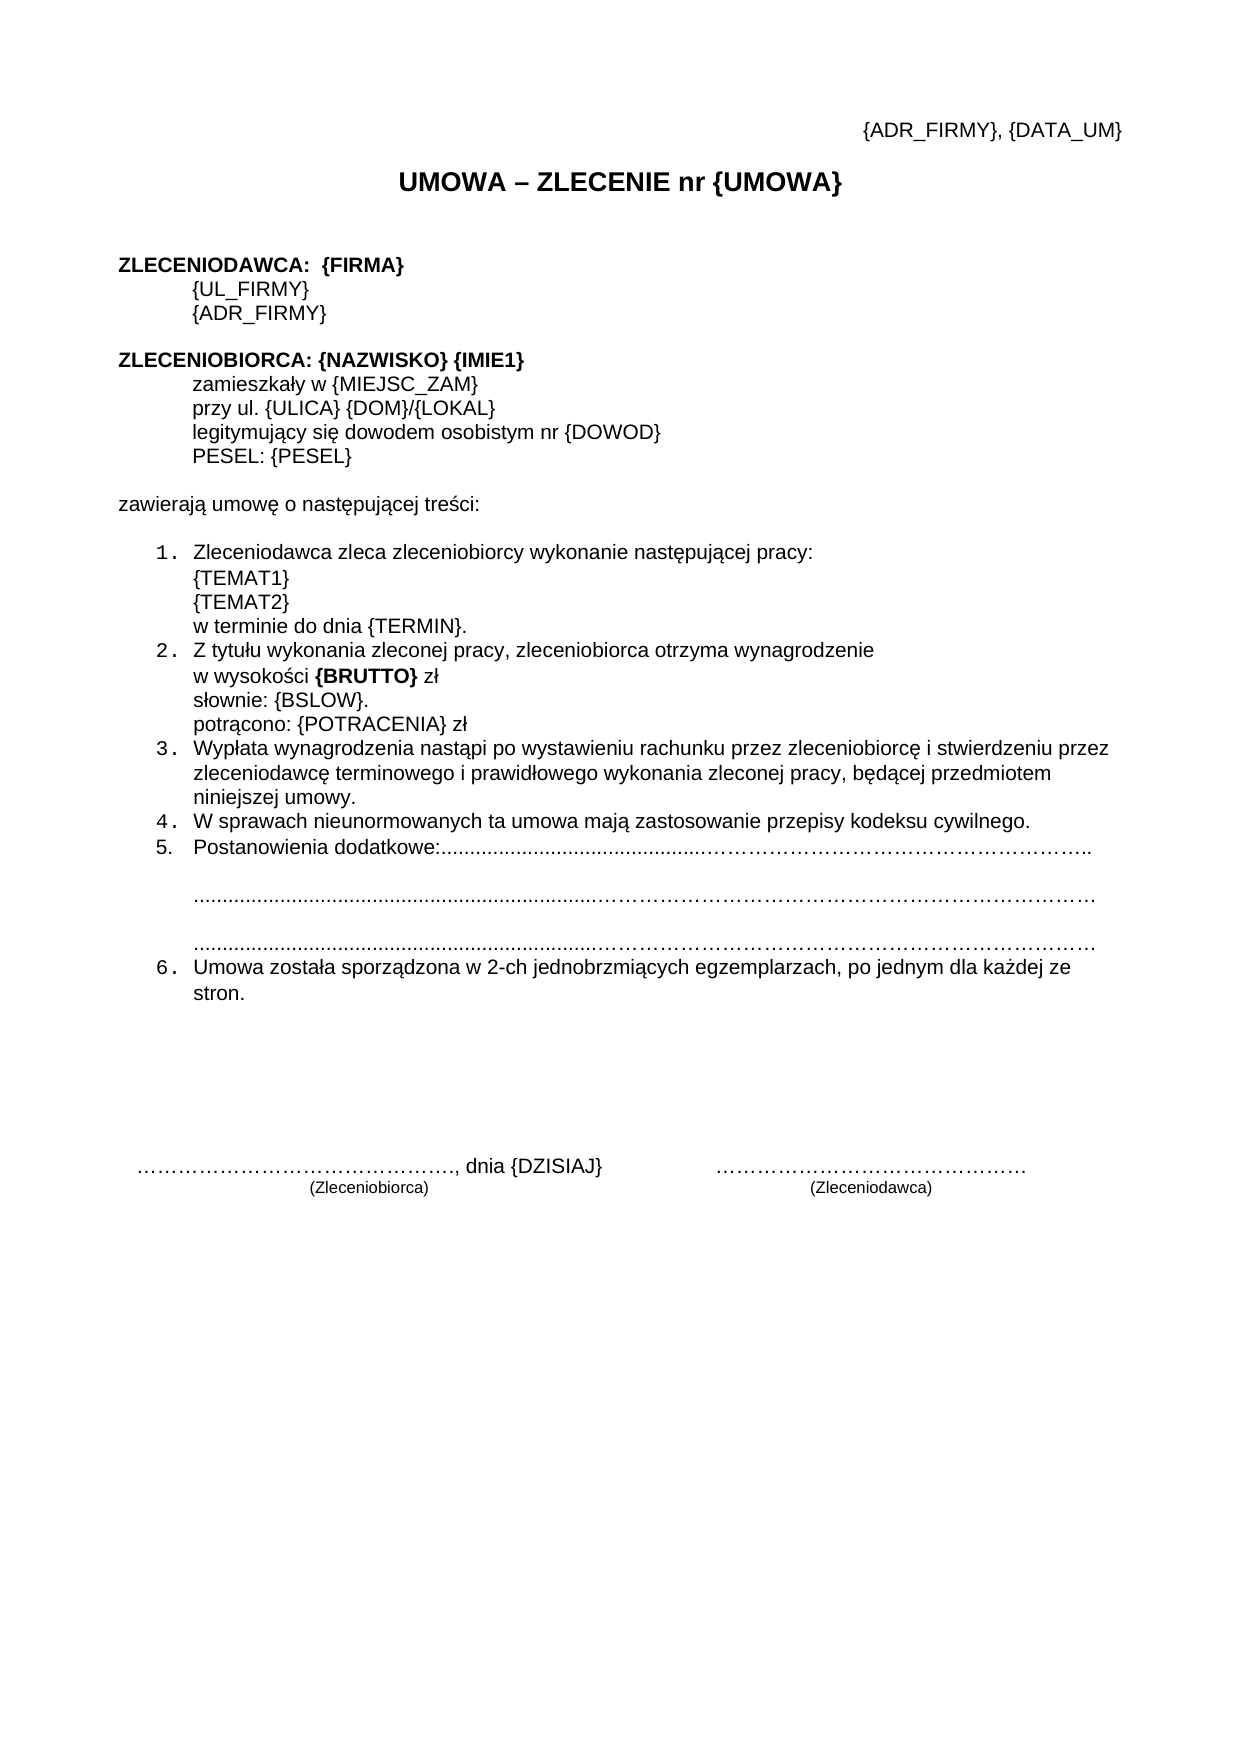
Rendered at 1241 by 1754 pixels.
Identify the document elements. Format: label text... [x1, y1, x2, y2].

text {ADR_FIRMY} [118, 300, 1122, 324]
text {ADR_FIRMY}, {DATA_UM} [118, 118, 1122, 142]
list Z tytułu wykonania zleconej pracy, zleceniobiorca otrzyma wynagrodzenie w wysokości {BRUTTO} zł słownie: {BSLOW}. potrącono: {POTRACENIA} zł [156, 638, 1122, 735]
text PESEL: {PESEL} [118, 444, 1122, 468]
list Umowa została sporządzona w 2-ch jednobrzmiących egzemplarzach, po jednym dla każdej ze stron. [156, 955, 1122, 1004]
text przy ul. {ULICA} {DOM}/{LOKAL} [118, 396, 1122, 420]
text ZLECENIODAWCA: {FIRMA} [118, 252, 1122, 276]
text zamieszkały w {MIEJSC_ZAM} [118, 372, 1122, 396]
list Postanowienia dodatkowe:..............................................……………………………………………….. ......................................................................……………………………………………………………… ......................................................................……………………………………………………………… [156, 835, 1122, 955]
list Zleceniodawca zleca zleceniobiorcy wykonanie następującej pracy: {TEMAT1} {TEMAT2} w terminie do dnia {TERMIN}. [156, 540, 1122, 638]
text ZLECENIOBIORCA: {NAZWISKO} {IMIE1} [118, 348, 1122, 372]
text zawierają umowę o następującej treści: [118, 492, 1122, 516]
table_header ……………………………………… (Zleceniodawca) [620, 1148, 1122, 1203]
text {UL_FIRMY} [118, 276, 1122, 300]
table_header ………………………………………., dnia {DZISIAJ} (Zleceniobiorca) [118, 1148, 620, 1203]
text legitymujący się dowodem osobistym nr {DOWOD} [118, 420, 1122, 444]
list W sprawach nieunormowanych ta umowa mają zastosowanie przepisy kodeksu cywilnego. [156, 809, 1122, 835]
list Wypłata wynagrodzenia nastąpi po wystawieniu rachunku przez zleceniobiorcę i stwierdzeniu przez zleceniodawcę terminowego i prawidłowego wykonania zleconej pracy, będącej przedmiotem niniejszej umowy. [156, 735, 1122, 809]
text UMOWA – ZLECENIE nr {UMOWA} [118, 166, 1122, 197]
